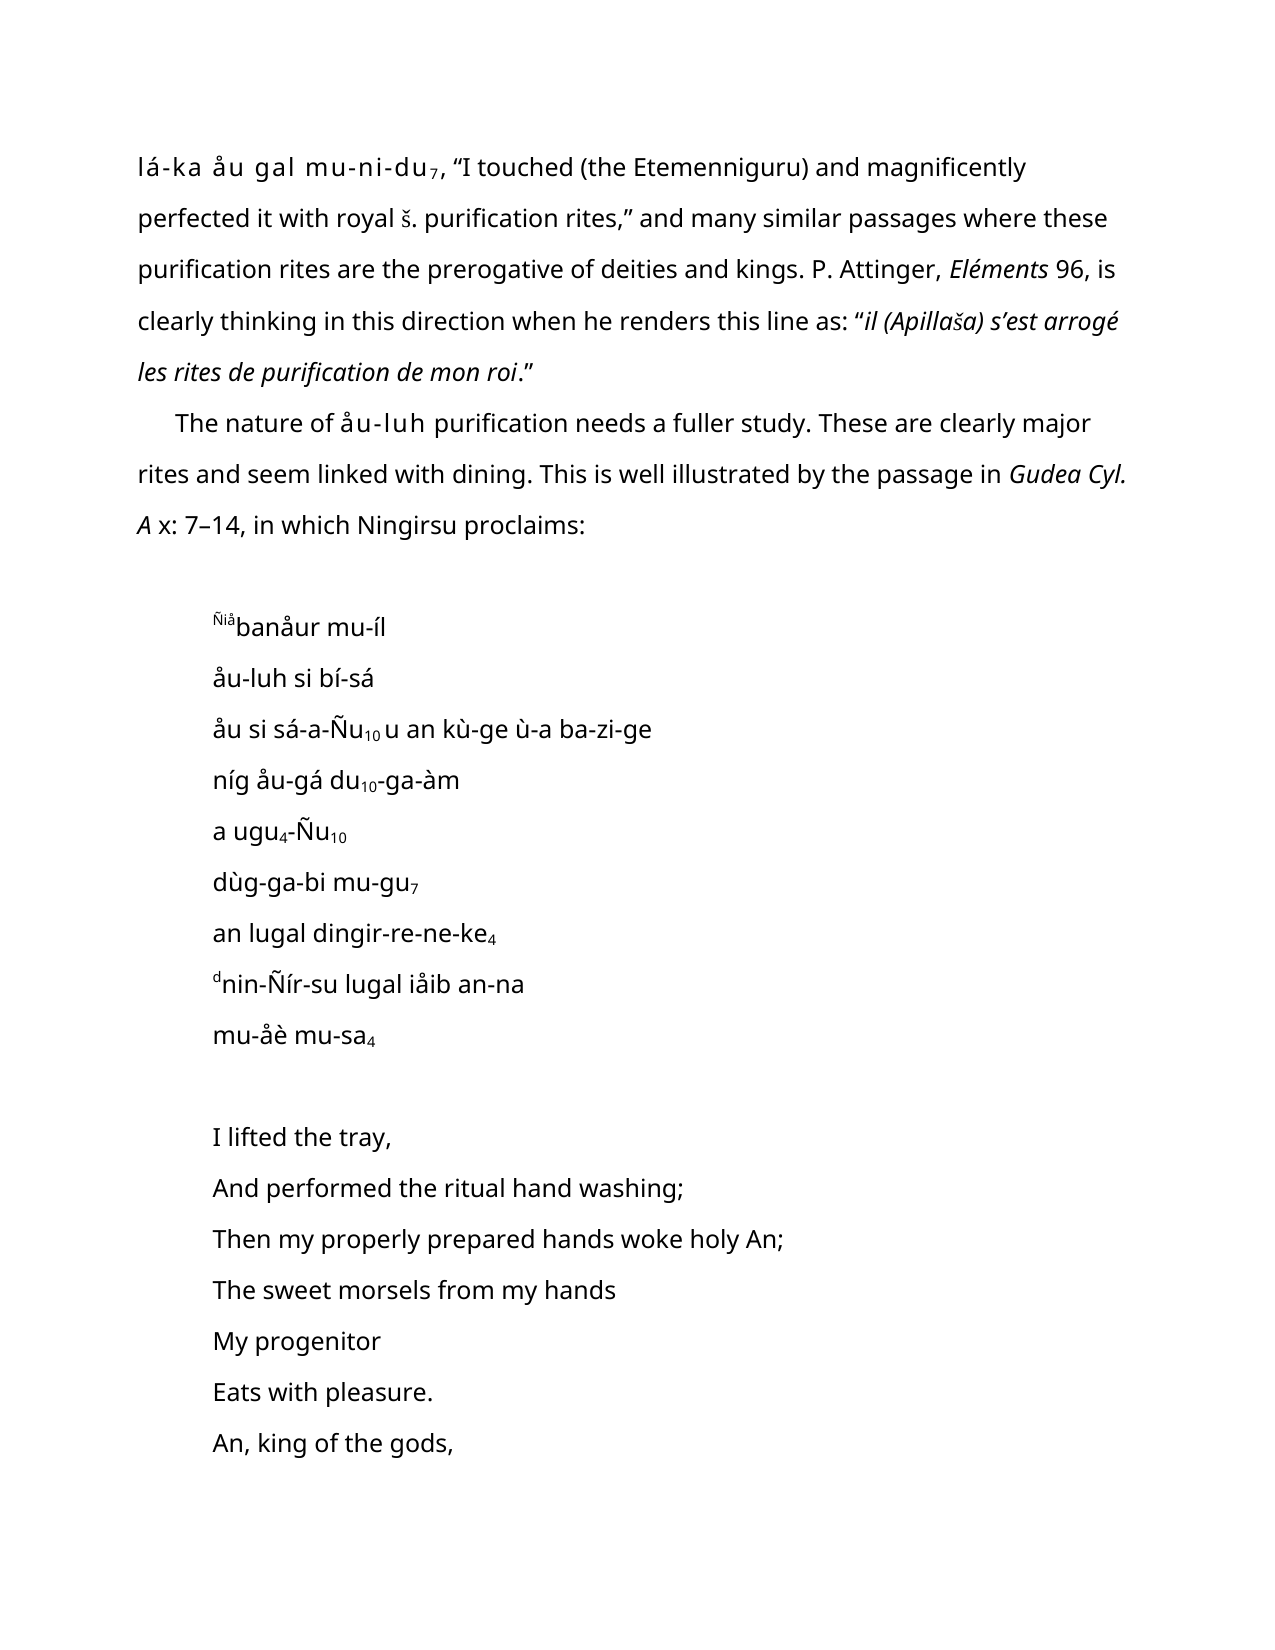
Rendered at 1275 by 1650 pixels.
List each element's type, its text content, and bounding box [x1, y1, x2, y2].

text I lifted the tray, [212, 1120, 1138, 1154]
text The sweet morsels from my hands [212, 1273, 1138, 1307]
text dùg-ga-bi mu-gu7 [212, 864, 1138, 899]
text An, king of the gods, [212, 1426, 1138, 1460]
text lá-ka åu gal mu-ni-du7, “I touched (the Etemenniguru) and magnificently perfected it with royal š. purification rites,” and many similar passages where these purification rites are the prerogative of deities and kings. P. Attinger, Eléments 96, is clearly thinking in this direction when he renders this line as: “il (Apillaša) s’est arrogé les rites de purification de mon roi.” [137, 150, 1138, 388]
text mu-åè mu-sa4 [212, 1018, 1138, 1052]
text Then my properly prepared hands woke holy An; [212, 1222, 1138, 1256]
text åu si sá-a-Ñu10 u an kù-ge ù-a ba-zi-ge [212, 711, 1138, 746]
text a ugu4-Ñu10 [212, 813, 1138, 848]
text an lugal dingir-re-ne-ke4 [212, 916, 1138, 950]
text dnin-Ñír-su lugal iåib an-na [212, 967, 1138, 1001]
text The nature of åu-luh purification needs a fuller study. These are clearly major rites and seem linked with dining. This is well illustrated by the passage in Gudea Cyl. A x: 7–14, in which Ningirsu proclaims: [137, 405, 1138, 541]
text And performed the ritual hand washing; [212, 1171, 1138, 1205]
text níg åu-gá du10-ga-àm [212, 762, 1138, 797]
text Ñiåbanåur mu-íl [212, 609, 1138, 643]
text My progenitor [212, 1324, 1138, 1358]
text Eats with pleasure. [212, 1375, 1138, 1409]
text åu-luh si bí-sá [212, 660, 1138, 694]
